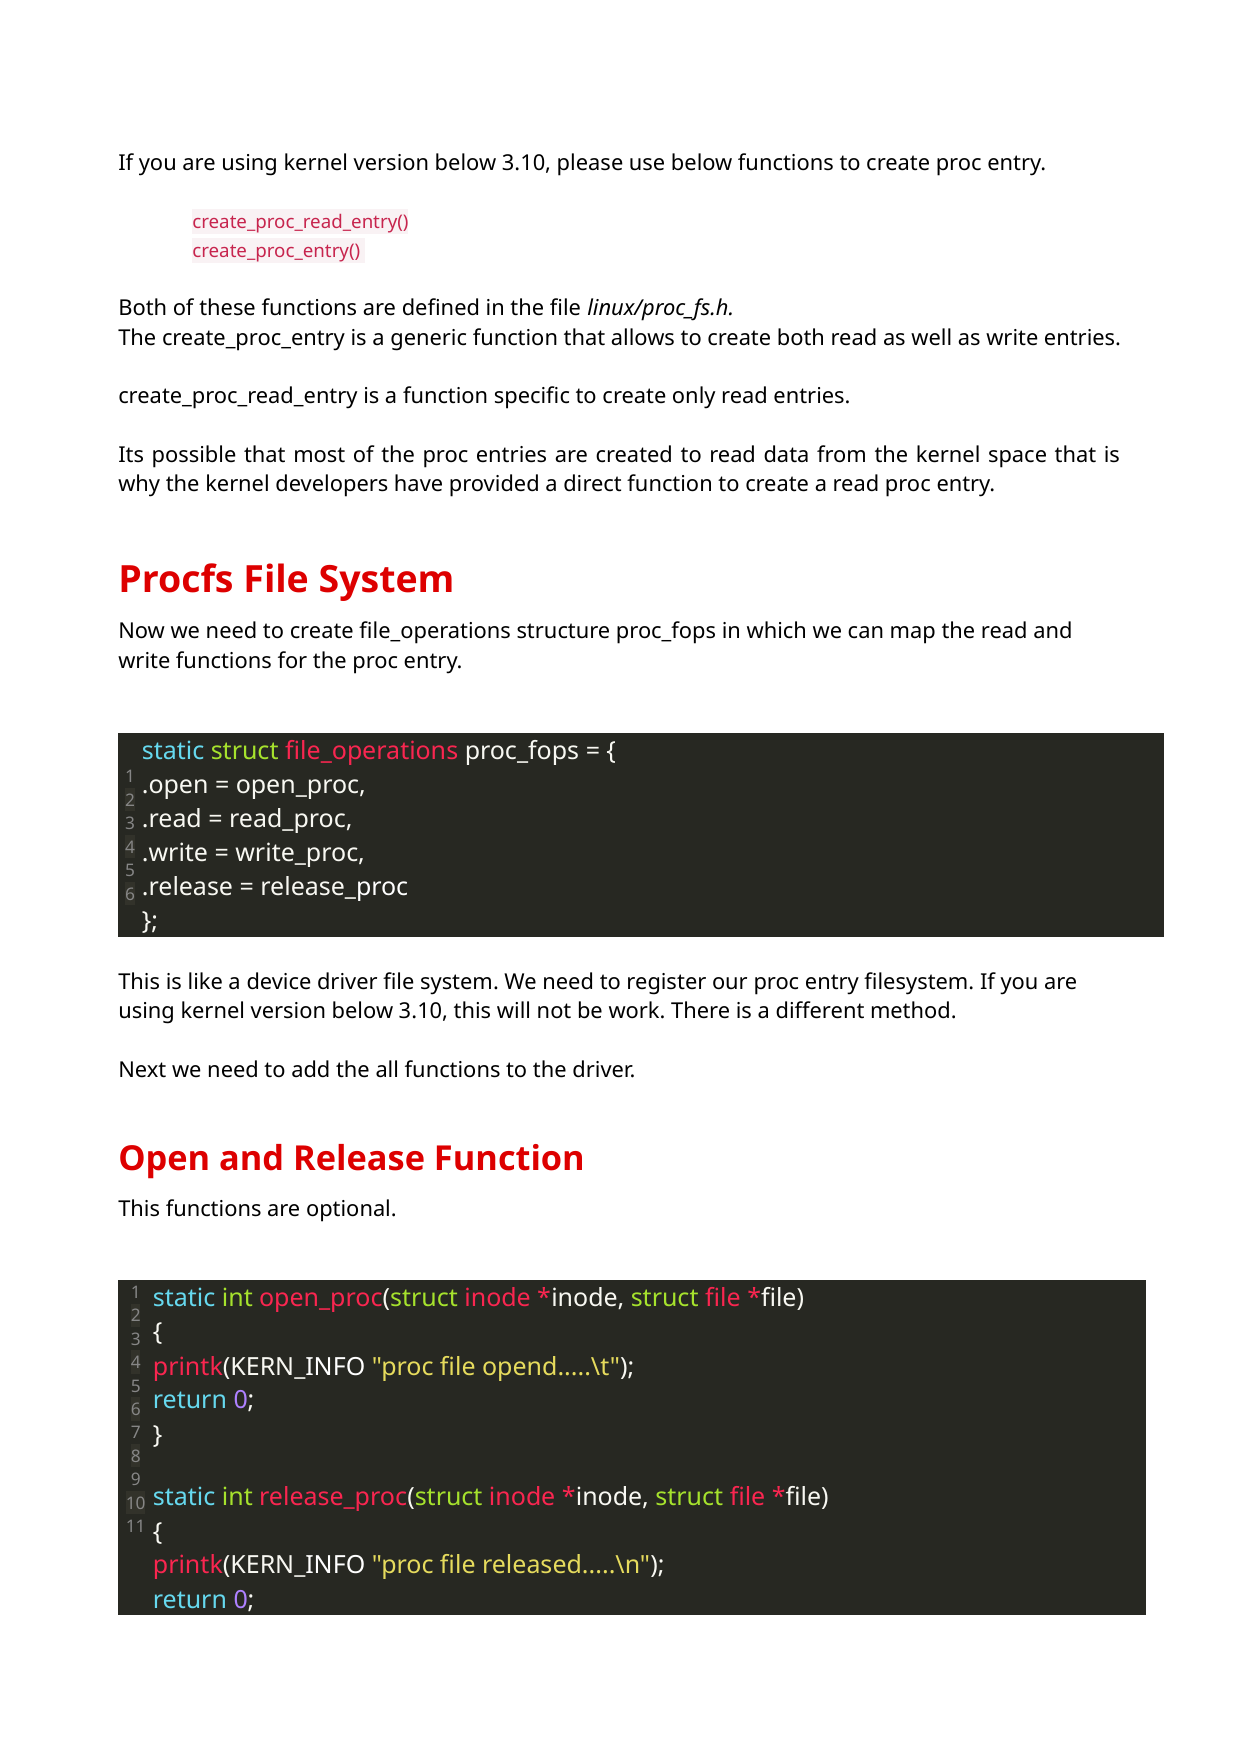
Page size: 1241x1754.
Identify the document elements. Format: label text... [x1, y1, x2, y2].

text Now we need to create file_operations structure proc_fops in which we can map the read and write functions for the proc entry. [118, 615, 1122, 675]
subtitle Open and Release Function [118, 1133, 1122, 1180]
table_header static struct file_operations proc_fops = { .open = open_proc, .read = read_proc, .write = write_proc, .release = release_proc }; [142, 869, 1164, 903]
table_header static struct file_operations proc_fops = { .open = open_proc, .read = read_proc, .write = write_proc, .release = release_proc }; [142, 733, 1164, 767]
text Its possible that most of the proc entries are created to read data from the kernel space that is why the kernel developers have provided a direct function to create a read proc entry. [118, 438, 1122, 498]
table_header static int open_proc(struct inode *inode, struct file *file) { printk(KERN_INFO "proc file opend.....\t"); return 0; } static int release_proc(struct inode *inode, struct file *file) { printk(KERN_INFO "proc file released.....\n"); return 0; } [153, 1280, 1146, 1314]
text Both of these functions are defined in the file linux/proc_fs.h. [118, 292, 1122, 321]
table_header 1 2 3 4 5 6 7 8 9 10 11 [118, 1280, 153, 1615]
text This functions are optional. [118, 1193, 1122, 1222]
table_header 1 2 3 4 5 6 [118, 733, 142, 937]
text create_proc_read_entry is a function specific to create only read entries. [118, 380, 1122, 410]
table_header static int open_proc(struct inode *inode, struct file *file) { printk(KERN_INFO "proc file opend.....\t"); return 0; } static int release_proc(struct inode *inode, struct file *file) { printk(KERN_INFO "proc file released.....\n"); return 0; } [153, 1348, 1146, 1382]
text create_proc_read_entry() create_proc_entry() [118, 205, 1122, 263]
table_header static int open_proc(struct inode *inode, struct file *file) { printk(KERN_INFO "proc file opend.....\t"); return 0; } static int release_proc(struct inode *inode, struct file *file) { printk(KERN_INFO "proc file released.....\n"); return 0; } [153, 1416, 1146, 1450]
table_header static int open_proc(struct inode *inode, struct file *file) { printk(KERN_INFO "proc file opend.....\t"); return 0; } static int release_proc(struct inode *inode, struct file *file) { printk(KERN_INFO "proc file released.....\n"); return 0; } [153, 1547, 1146, 1581]
text This is like a device driver file system. We need to register our proc entry filesystem. If you are using kernel version below 3.10, this will not be work. There is a different method. [118, 966, 1122, 1025]
text The create_proc_entry is a generic function that allows to create both read as well as write entries. [118, 321, 1122, 351]
text If you are using kernel version below 3.10, please use below functions to create proc entry. [118, 147, 1122, 177]
text Next we need to add the all functions to the driver. [118, 1054, 1122, 1084]
subtitle Procfs File System [118, 552, 1122, 603]
table_header static int open_proc(struct inode *inode, struct file *file) { printk(KERN_INFO "proc file opend.....\t"); return 0; } static int release_proc(struct inode *inode, struct file *file) { printk(KERN_INFO "proc file released.....\n"); return 0; } [153, 1479, 1146, 1513]
table_header static struct file_operations proc_fops = { .open = open_proc, .read = read_proc, .write = write_proc, .release = release_proc }; [142, 801, 1164, 835]
